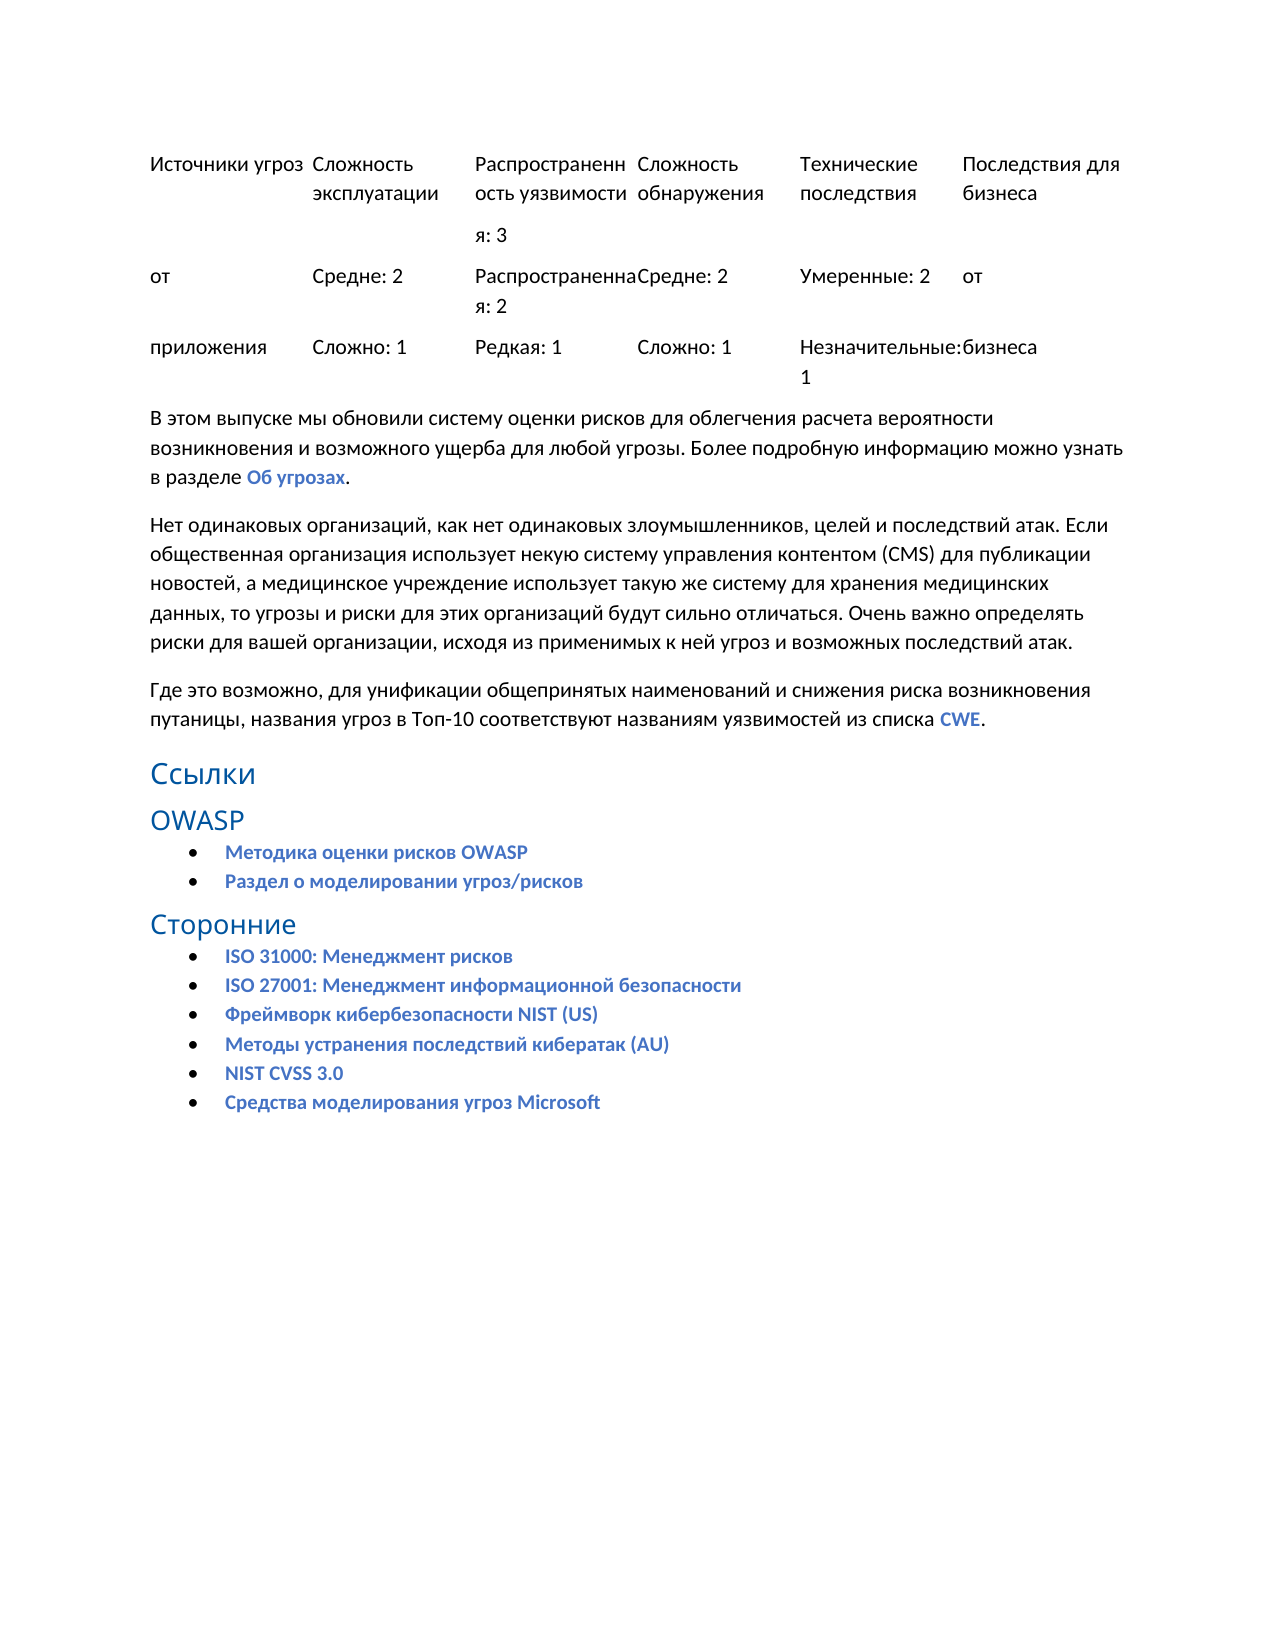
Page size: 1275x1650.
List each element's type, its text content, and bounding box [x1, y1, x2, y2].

list Методы устранения последствий кибератак (AU) [187, 1030, 1125, 1057]
list ISO 31000: Менеджмент рисков [187, 942, 1125, 969]
table_cell Сложно: 1 [638, 334, 800, 404]
table_cell от [150, 263, 312, 333]
table_cell приложения [150, 334, 312, 404]
table_header Сложность эксплуатации [313, 150, 475, 221]
table_cell Средне: 2 [313, 263, 475, 333]
table_cell от [963, 263, 1125, 333]
table_header Технические последствия [800, 150, 962, 221]
list Средства моделирования угроз Microsoft [187, 1088, 1125, 1115]
table_cell я: 3 [475, 221, 637, 263]
list NIST CVSS 3.0 [187, 1059, 1125, 1086]
list Методика оценки рисков OWASP [187, 838, 1125, 865]
text Где это возможно, для унификации общепринятых наименований и снижения риска возникновения путаницы, названия угроз в Топ-10 соответствуют названиям уязвимостей из списка CWE. [150, 676, 1125, 732]
subtitle OWASP [150, 801, 1125, 838]
table_cell Редкая: 1 [475, 334, 637, 404]
table_header Распространенность уязвимости [475, 150, 637, 221]
table_header Сложность обнаружения [638, 150, 800, 221]
list Фреймворк кибербезопасности NIST (US) [187, 1001, 1125, 1027]
text Нет одинаковых организаций, как нет одинаковых злоумышленников, целей и последствий атак. Если общественная организация использует некую систему управления контентом (CMS) для публикации новостей, а медицинское учреждение использует такую же систему для хранения медицинских данных, то угрозы и риски для этих организаций будут сильно отличаться. Очень важно определять риски для вашей организации, исходя из применимых к ней угроз и возможных последствий атак. [150, 511, 1125, 655]
table_cell [313, 221, 475, 263]
table_cell [150, 221, 312, 263]
table_cell Средне: 2 [638, 263, 800, 333]
table_cell Умеренные: 2 [800, 263, 962, 333]
list Раздел о моделировании угроз/рисков [187, 868, 1125, 894]
table_cell Незначительные: 1 [800, 334, 962, 404]
subtitle Ссылки [150, 753, 1125, 793]
table_cell бизнеса [963, 334, 1125, 404]
list ISO 27001: Менеджмент информационной безопасности [187, 971, 1125, 998]
table_cell Сложно: 1 [313, 334, 475, 404]
table_header Источники угроз [150, 150, 312, 221]
subtitle Сторонние [150, 905, 1125, 942]
text В этом выпуске мы обновили систему оценки рисков для облегчения расчета вероятности возникновения и возможного ущерба для любой угрозы. Более подробную информацию можно узнать в разделе Об угрозах. [150, 404, 1125, 490]
table_cell [963, 221, 1125, 263]
table_cell [638, 221, 800, 263]
table_cell [800, 221, 962, 263]
table_header Последствия для бизнеса [963, 150, 1125, 221]
table_cell Распространенная: 2 [475, 263, 637, 333]
